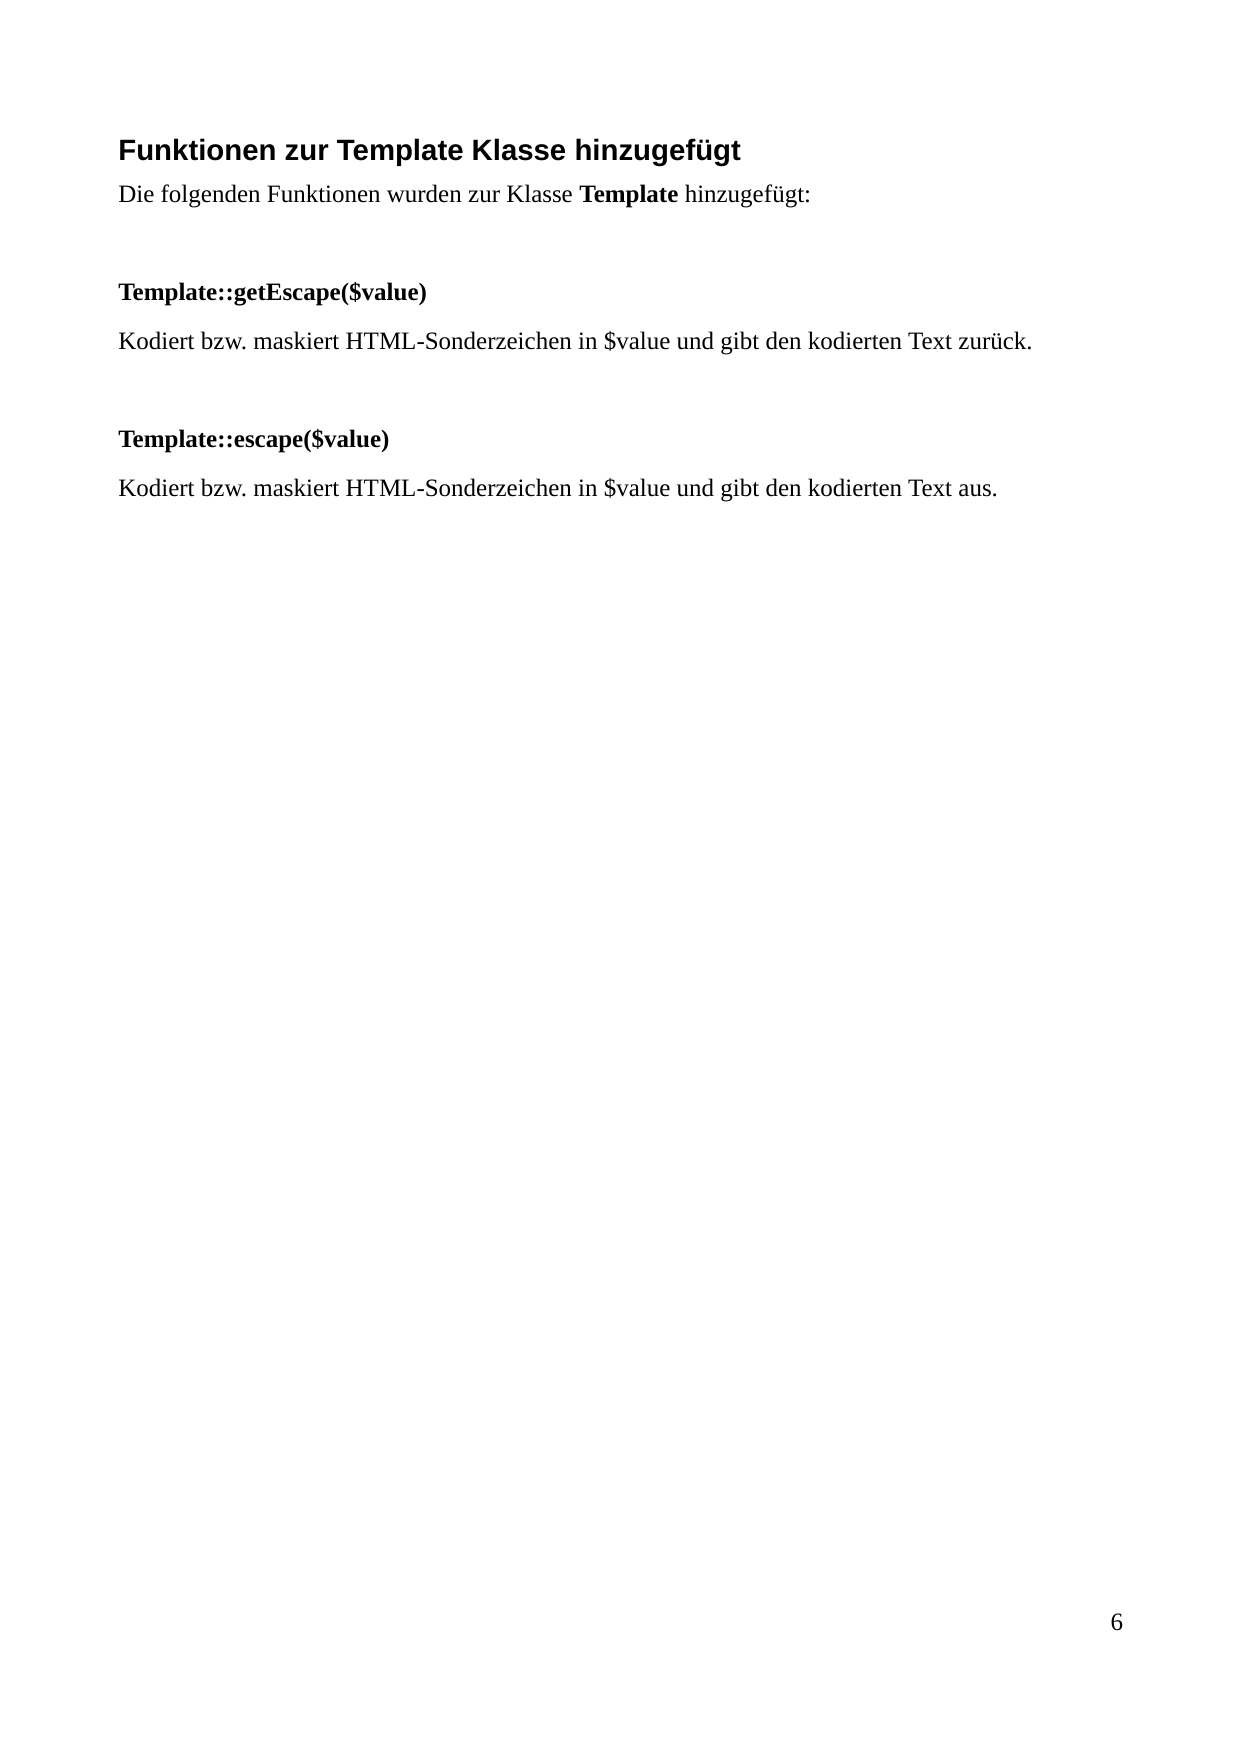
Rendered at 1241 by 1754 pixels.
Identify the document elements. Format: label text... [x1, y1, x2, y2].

text Kodiert bzw. maskiert HTML-Sonderzeichen in $value und gibt den kodierten Text aus. [118, 473, 1123, 502]
text Kodiert bzw. maskiert HTML-Sonderzeichen in $value und gibt den kodierten Text zurück. [118, 326, 1123, 355]
text Template::getEscape($value) [118, 277, 1123, 306]
text Template::escape($value) [118, 424, 1123, 453]
text Die folgenden Funktionen wurden zur Klasse Template hinzugefügt: [118, 179, 1123, 208]
subtitle Funktionen zur Template Klasse hinzugefügt [118, 133, 1123, 166]
